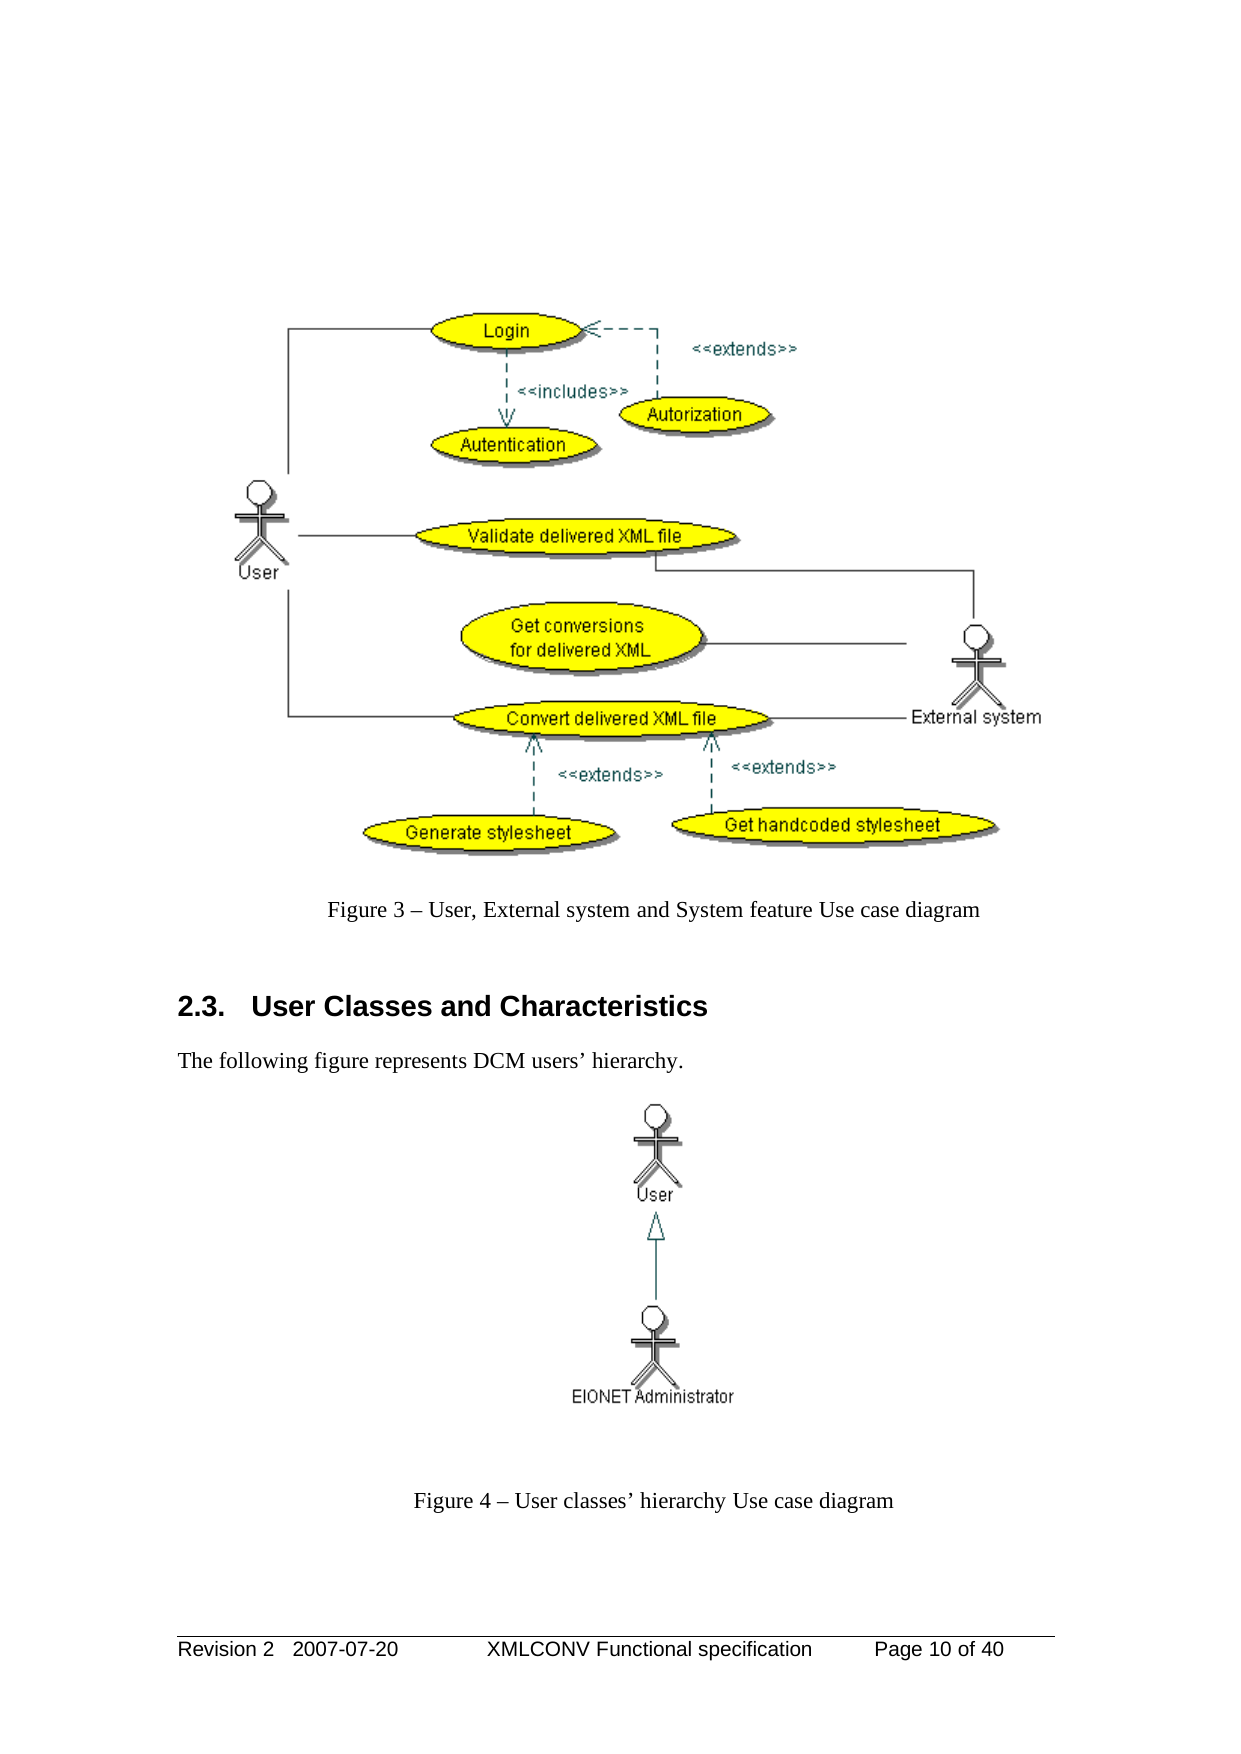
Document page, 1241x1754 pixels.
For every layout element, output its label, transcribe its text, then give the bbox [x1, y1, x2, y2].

picture [205, 299, 1065, 888]
text Figure 3 – User, External system and System feature Use case diagram [215, 896, 1092, 923]
subtitle User Classes and Characteristics [177, 989, 1092, 1023]
text The following figure represents DCM users’ hierarchy. [177, 1047, 1092, 1074]
text Figure 4 – User classes’ hierarchy Use case diagram [215, 1486, 1092, 1513]
picture [553, 1083, 754, 1451]
